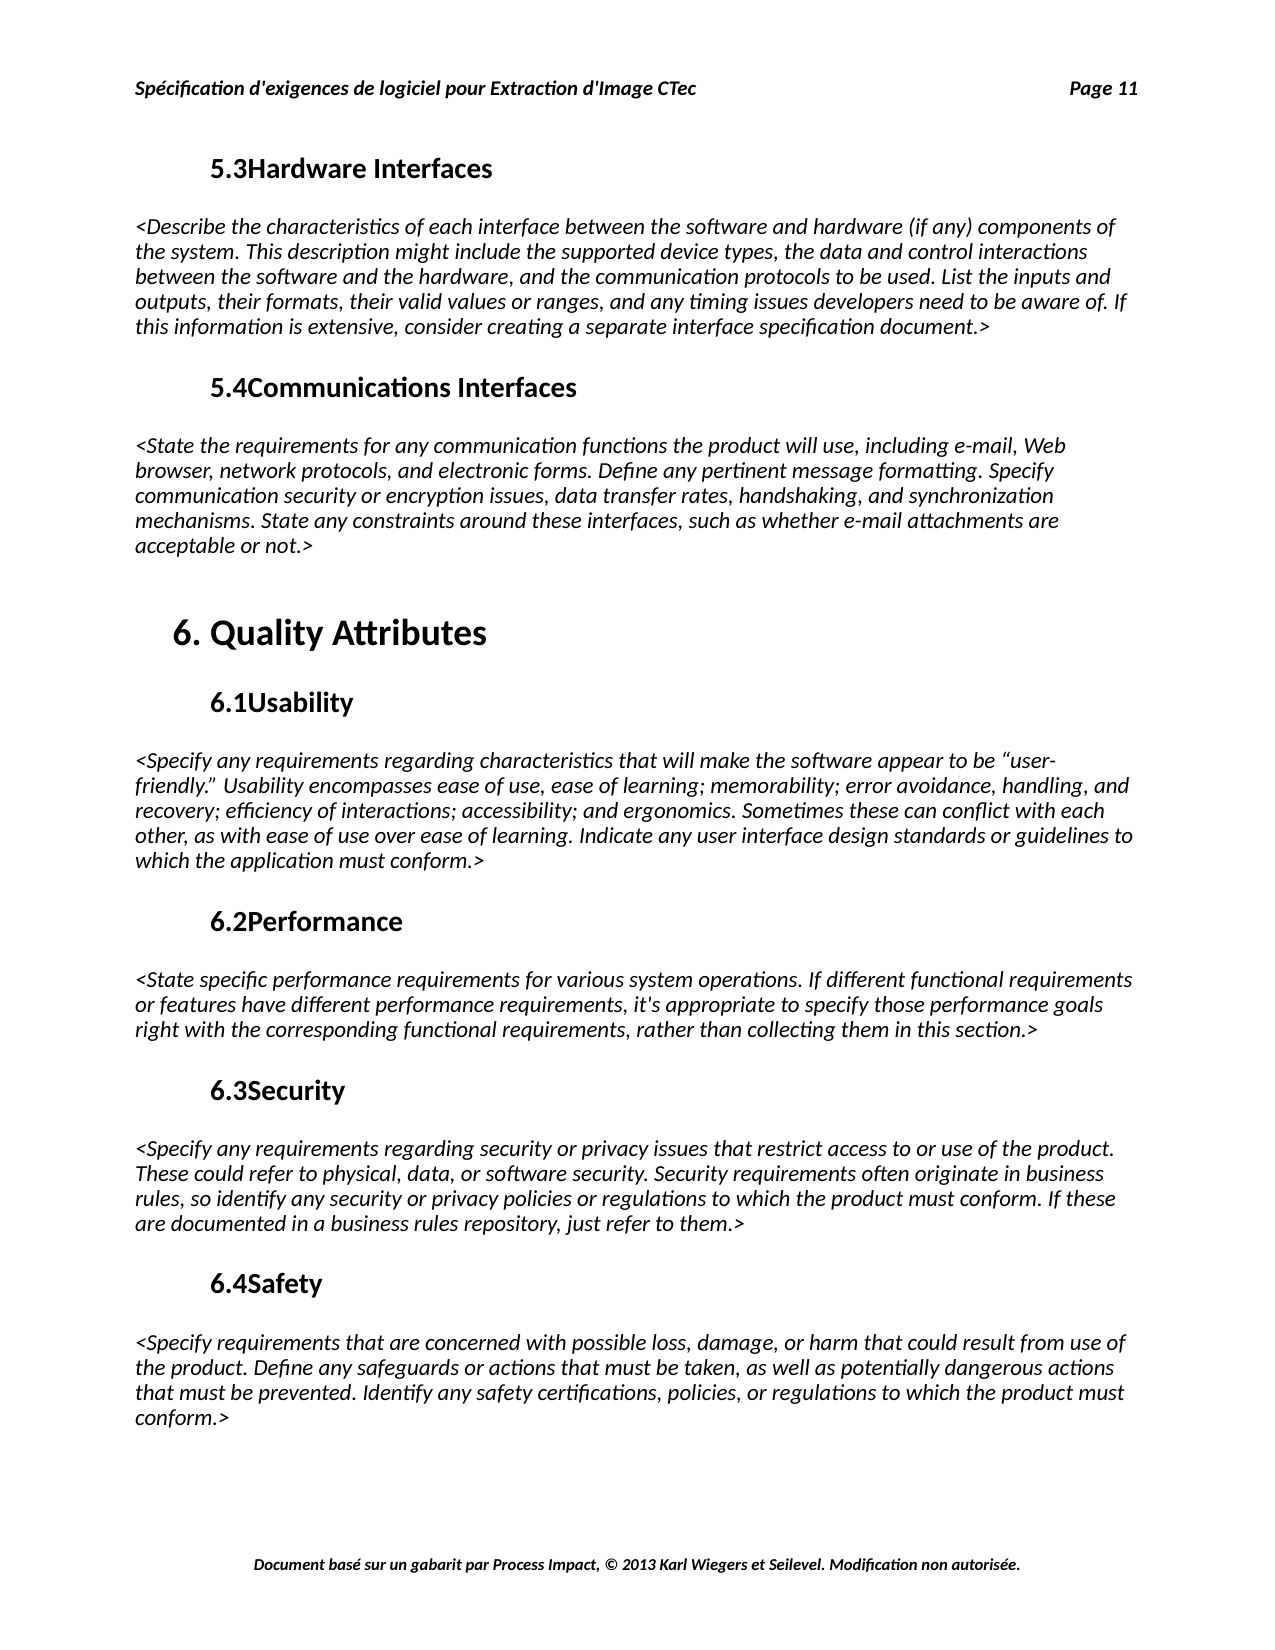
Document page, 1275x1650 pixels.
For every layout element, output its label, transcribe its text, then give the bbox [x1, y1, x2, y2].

subtitle Usability [210, 684, 1140, 719]
subtitle Quality Attributes [172, 609, 1140, 654]
subtitle Hardware Interfaces [210, 150, 1140, 186]
text <Describe the characteristics of each interface between the software and hardware (if any) components of the system. This description might include the supported device types, the data and control interactions between the software and the hardware, and the communication protocols to be used. List the inputs and outputs, their formats, their valid values or ranges, and any timing issues developers need to be aware of. If this information is extensive, consider creating a separate interface specification document.> [135, 215, 1140, 340]
text <State specific performance requirements for various system operations. If different functional requirements or features have different performance requirements, it's appropriate to specify those performance goals right with the corresponding functional requirements, rather than collecting them in this section.> [135, 967, 1140, 1042]
text <State the requirements for any communication functions the product will use, including e-mail, Web browser, network protocols, and electronic forms. Define any pertinent message formatting. Specify communication security or encryption issues, data transfer rates, handshaking, and synchronization mechanisms. State any constraints around these interfaces, such as whether e-mail attachments are acceptable or not.> [135, 434, 1140, 559]
subtitle Security [210, 1072, 1140, 1107]
text <Specify any requirements regarding characteristics that will make the software appear to be “user-friendly.” Usability encompasses ease of use, ease of learning; memorability; error avoidance, handling, and recovery; efficiency of interactions; accessibility; and ergonomics. Sometimes these can conflict with each other, as with ease of use over ease of learning. Indicate any user interface design standards or guidelines to which the application must conform.> [135, 748, 1140, 873]
text <Specify any requirements regarding security or privacy issues that restrict access to or use of the product. These could refer to physical, data, or software security. Security requirements often originate in business rules, so identify any security or privacy policies or regulations to which the product must conform. If these are documented in a business rules repository, just refer to them.> [135, 1136, 1140, 1236]
subtitle Performance [210, 903, 1140, 938]
subtitle Communications Interfaces [210, 369, 1140, 404]
text <Specify requirements that are concerned with possible loss, damage, or harm that could result from use of the product. Define any safeguards or actions that must be taken, as well as potentially dangerous actions that must be prevented. Identify any safety certifications, policies, or regulations to which the product must conform.> [135, 1330, 1140, 1430]
subtitle Safety [210, 1266, 1140, 1301]
